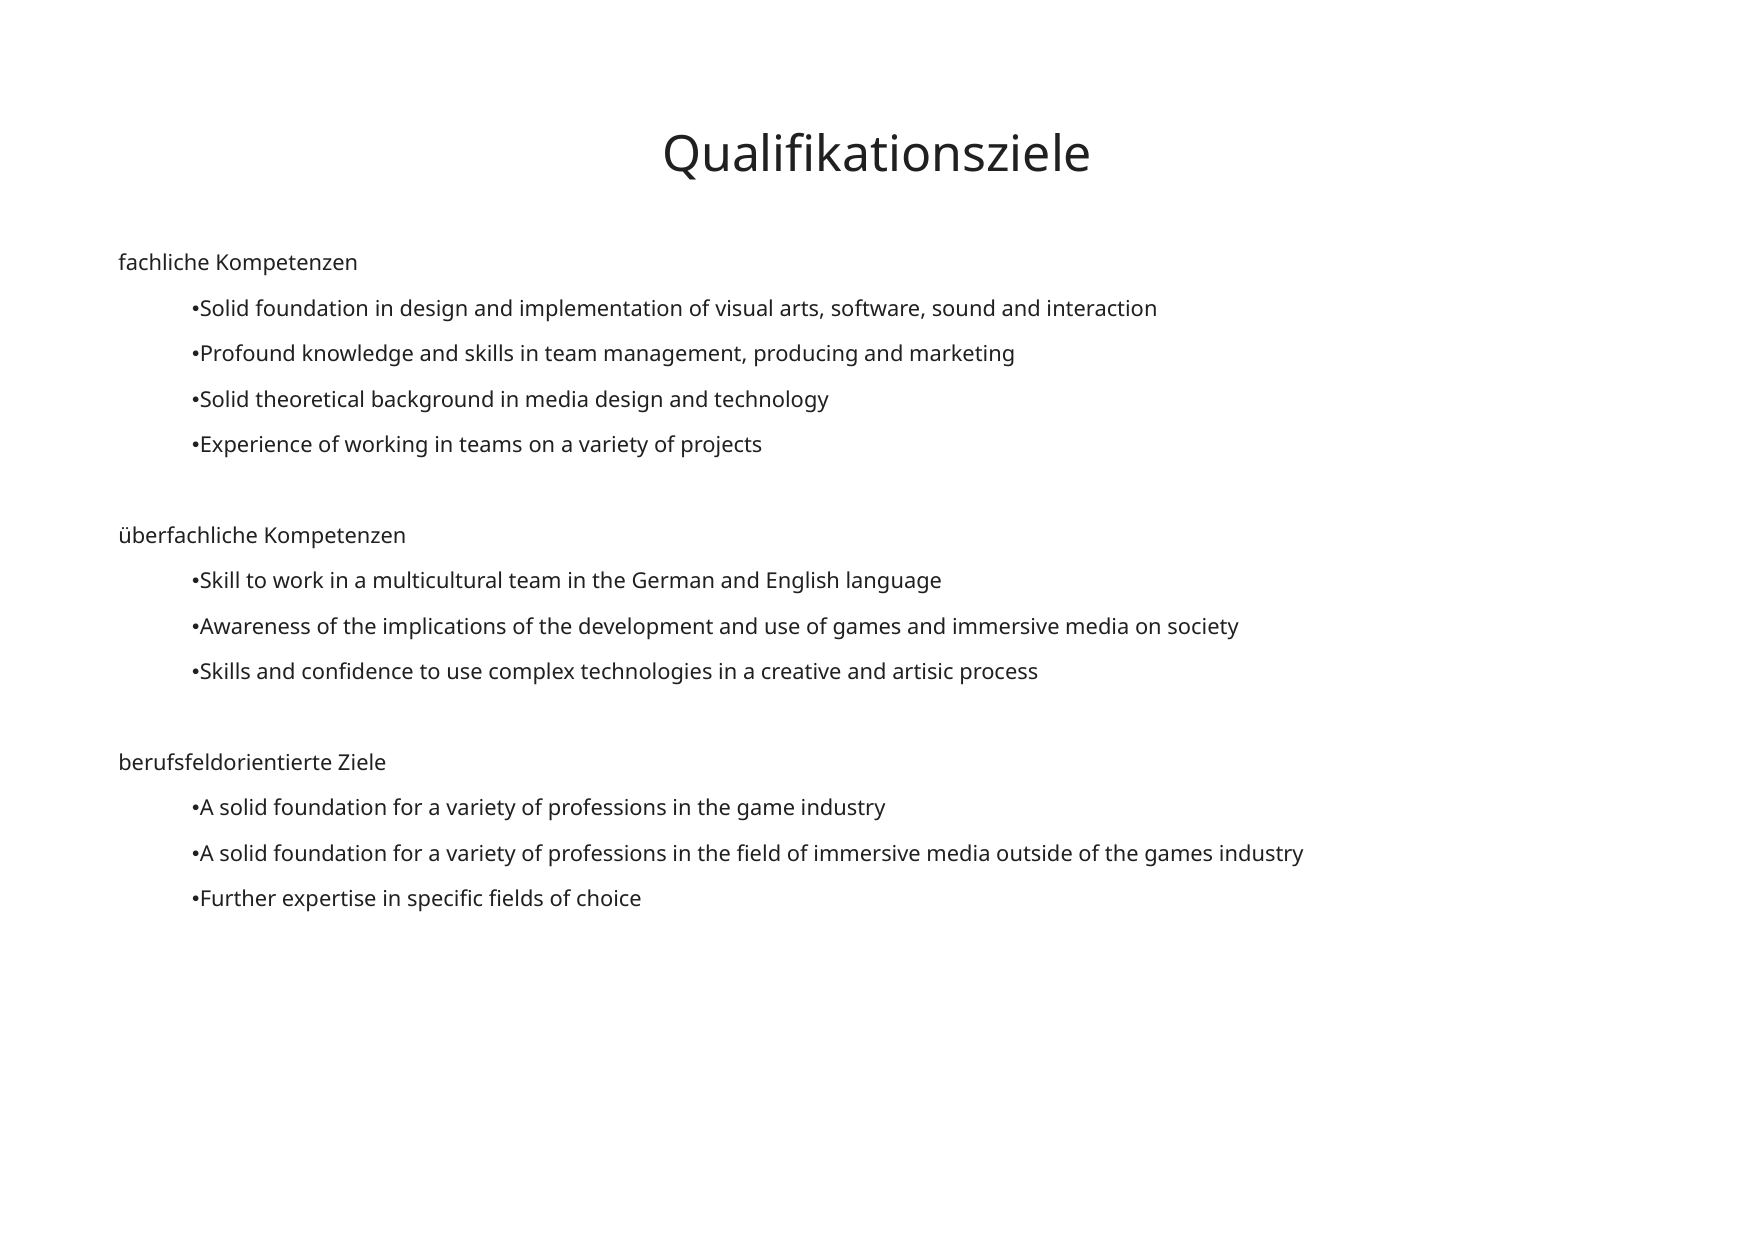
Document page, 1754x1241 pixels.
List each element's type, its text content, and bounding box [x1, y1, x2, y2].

list Further expertise in specific fields of choice [118, 883, 1636, 913]
list A solid foundation for a variety of professions in the game industry [118, 792, 1636, 822]
list A solid foundation for a variety of professions in the field of immersive media outside of the games industry [118, 838, 1636, 867]
list Profound knowledge and skills in team management, producing and marketing [118, 338, 1636, 368]
text Qualifikationsziele [118, 118, 1636, 186]
text berufsfeldorientierte Ziele [118, 747, 1636, 777]
text überfachliche Kompetenzen [118, 520, 1636, 549]
list Solid foundation in design and implementation of visual arts, software, sound and interaction [118, 293, 1636, 322]
list Experience of working in teams on a variety of projects [118, 429, 1636, 459]
list Awareness of the implications of the development and use of games and immersive media on society [118, 611, 1636, 640]
text fachliche Kompetenzen [118, 247, 1636, 277]
list Skills and confidence to use complex technologies in a creative and artisic process [118, 656, 1636, 686]
list Solid theoretical background in media design and technology [118, 383, 1636, 413]
list Skill to work in a multicultural team in the German and English language [118, 565, 1636, 595]
